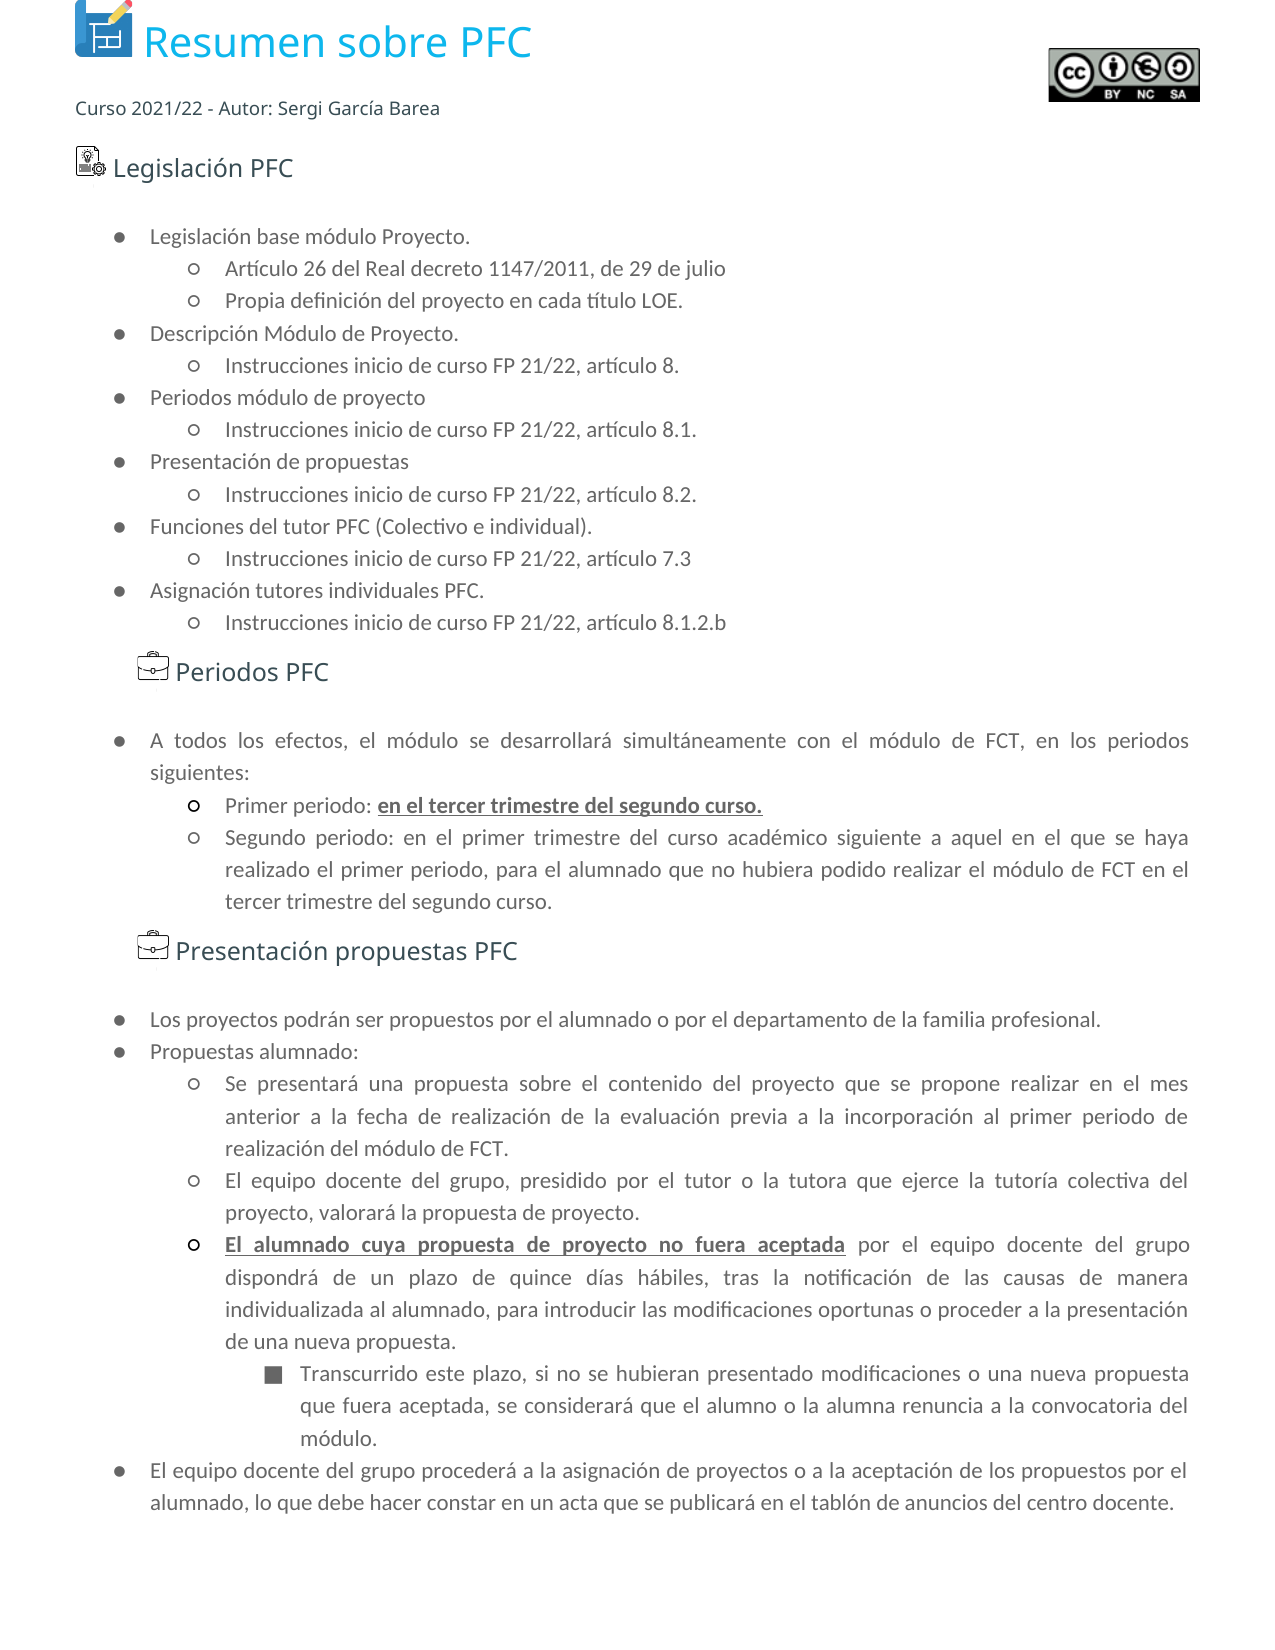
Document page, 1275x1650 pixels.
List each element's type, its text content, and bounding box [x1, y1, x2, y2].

list El alumnado cuya propuesta de proyecto no fuera aceptada por el equipo docente del grupo dispondrá de un plazo de quince días hábiles, tras la notificación de las causas de manera individualizada al alumnado, para introducir las modificaciones oportunas o proceder a la presentación de una nueva propuesta. [187, 1231, 1191, 1355]
list Periodos módulo de proyecto [112, 383, 1191, 411]
list El equipo docente del grupo procederá a la asignación de proyectos o a la aceptación de los propuestos por el alumnado, lo que debe hacer constar en un acta que se publicará en el tablón de anuncios del centro docente. [112, 1456, 1191, 1516]
list Descripción Módulo de Proyecto. [112, 319, 1191, 347]
list Los proyectos podrán ser propuestos por el alumnado o por el departamento de la familia profesional. [112, 1005, 1191, 1033]
list Instrucciones inicio de curso FP 21/22, artículo 8. [187, 351, 1191, 379]
list Legislación base módulo Proyecto. [112, 222, 1191, 250]
list Propuestas alumnado: [112, 1037, 1191, 1065]
text Legislación PFC [75, 146, 1117, 184]
picture [1048, 48, 1200, 102]
list Segundo periodo: en el primer trimestre del curso académico siguiente a aquel en el que se haya realizado el primer periodo, para el alumnado que no hubiera podido realizar el módulo de FCT en el tercer trimestre del segundo curso. [187, 823, 1191, 915]
picture [137, 650, 169, 682]
text Periodos PFC [137, 650, 1117, 688]
list Funciones del tutor PFC (Colectivo e individual). [112, 512, 1191, 540]
picture [137, 928, 169, 961]
list Transcurrido este plazo, si no se hubieran presentado modificaciones o una nueva propuesta que fuera aceptada, se considerará que el alumno o la alumna renuncia a la convocatoria del módulo. [262, 1359, 1191, 1452]
list Se presentará una propuesta sobre el contenido del proyecto que se propone realizar en el mes anterior a la fecha de realización de la evaluación previa a la incorporación al primer periodo de realización del módulo de FCT. [187, 1069, 1191, 1162]
list A todos los efectos, el módulo se desarrollará simultáneamente con el módulo de FCT, en los periodos siguientes: [112, 726, 1191, 787]
list Propia definición del proyecto en cada título LOE. [187, 287, 1191, 314]
list Presentación de propuestas [112, 447, 1191, 476]
list Instrucciones inicio de curso FP 21/22, artículo 8.1.2.b [187, 608, 1191, 636]
list Asignación tutores individuales PFC. [112, 576, 1191, 604]
list Primer periodo: en el tercer trimestre del segundo curso. [187, 791, 1191, 819]
list Instrucciones inicio de curso FP 21/22, artículo 8.1. [187, 415, 1191, 443]
text Presentación propuestas PFC [137, 929, 1117, 967]
list Artículo 26 del Real decreto 1147/2011, de 29 de julio [187, 254, 1191, 282]
list Instrucciones inicio de curso FP 21/22, artículo 8.2. [187, 480, 1191, 508]
picture [75, 145, 107, 177]
list El equipo docente del grupo, presidido por el tutor o la tutora que ejerce la tutoría colectiva del proyecto, valorará la propuesta de proyecto. [187, 1166, 1191, 1226]
picture [75, 0, 133, 57]
list Instrucciones inicio de curso FP 21/22, artículo 7.3 [187, 544, 1191, 572]
